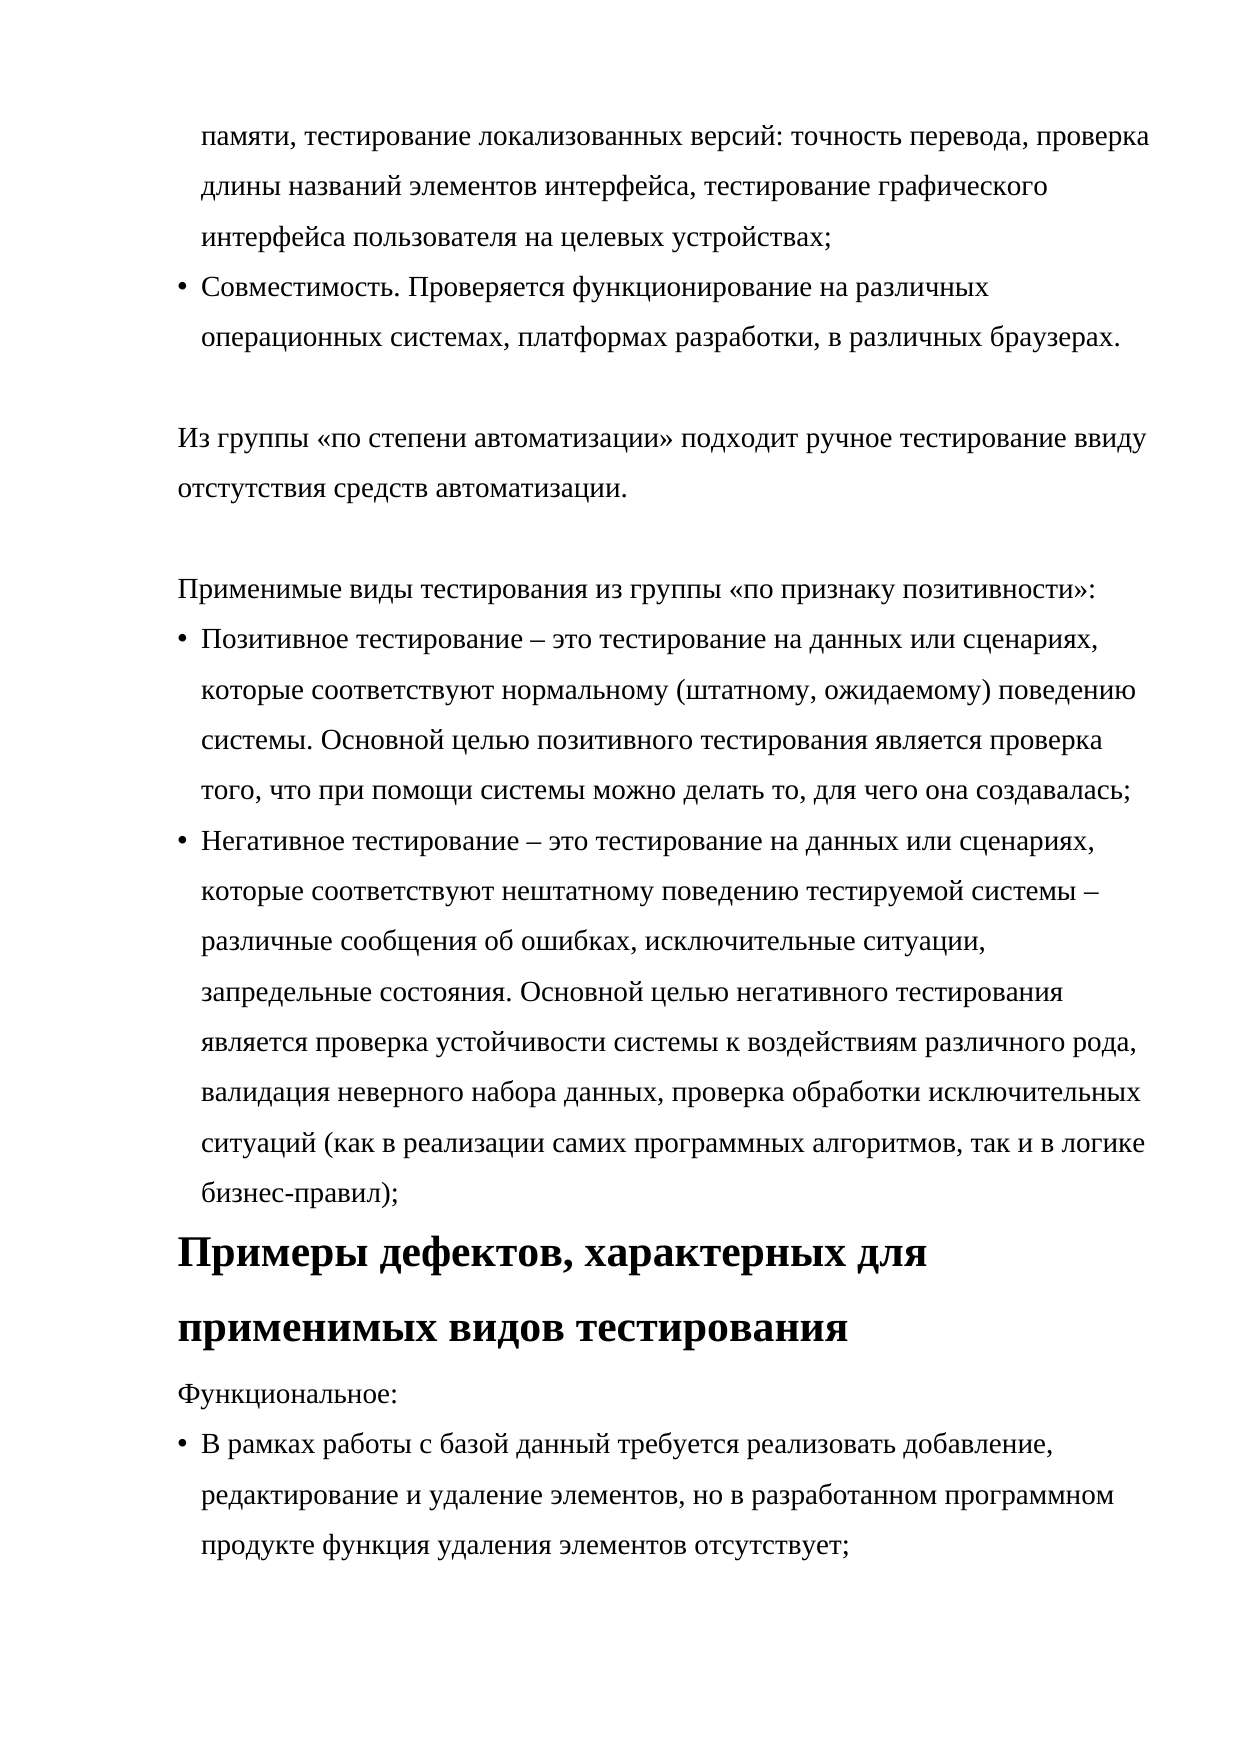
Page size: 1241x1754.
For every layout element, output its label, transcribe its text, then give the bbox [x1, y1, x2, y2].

list памяти, тестирование локализованных версий: точность перевода, проверка длины названий элементов интерфейса, тестирование графического интерфейса пользователя на целевых устройствах; [177, 118, 1152, 252]
list Позитивное тестирование – это тестирование на данных или сценариях, которые соответствуют нормальному (штатному, ожидаемому) поведению системы. Основной целью позитивного тестирования является проверка того, что при помощи системы можно делать то, для чего она создавалась; [177, 621, 1152, 806]
list В рамках работы с базой данный требуется реализовать добавление, редактирование и удаление элементов, но в разработанном программном продукте функция удаления элементов отсутствует; [177, 1426, 1152, 1561]
list Совместимость. Проверяется функционирование на различных операционных системах, платформах разработки, в различных браузерах. [177, 269, 1152, 353]
text Примеры дефектов, характерных для применимых видов тестирования [177, 1225, 1152, 1351]
text Применимые виды тестирования из группы «по признаку позитивности»: [177, 571, 1152, 604]
list Негативное тестирование – это тестирование на данных или сценариях, которые соответствуют нештатному поведению тестируемой системы – различные сообщения об ошибках, исключительные ситуации, запредельные состояния. Основной целью негативного тестирования является проверка устойчивости системы к воздействиям различного рода, валидация неверного набора данных, проверка обработки исключительных ситуаций (как в реализации самих программных алгоритмов, так и в логике бизнес-правил); [177, 823, 1152, 1208]
text Функциональное: [177, 1376, 1152, 1410]
text Из группы «по степени автоматизации» подходит ручное тестирование ввиду отстутствия средств автоматизации. [177, 420, 1152, 504]
